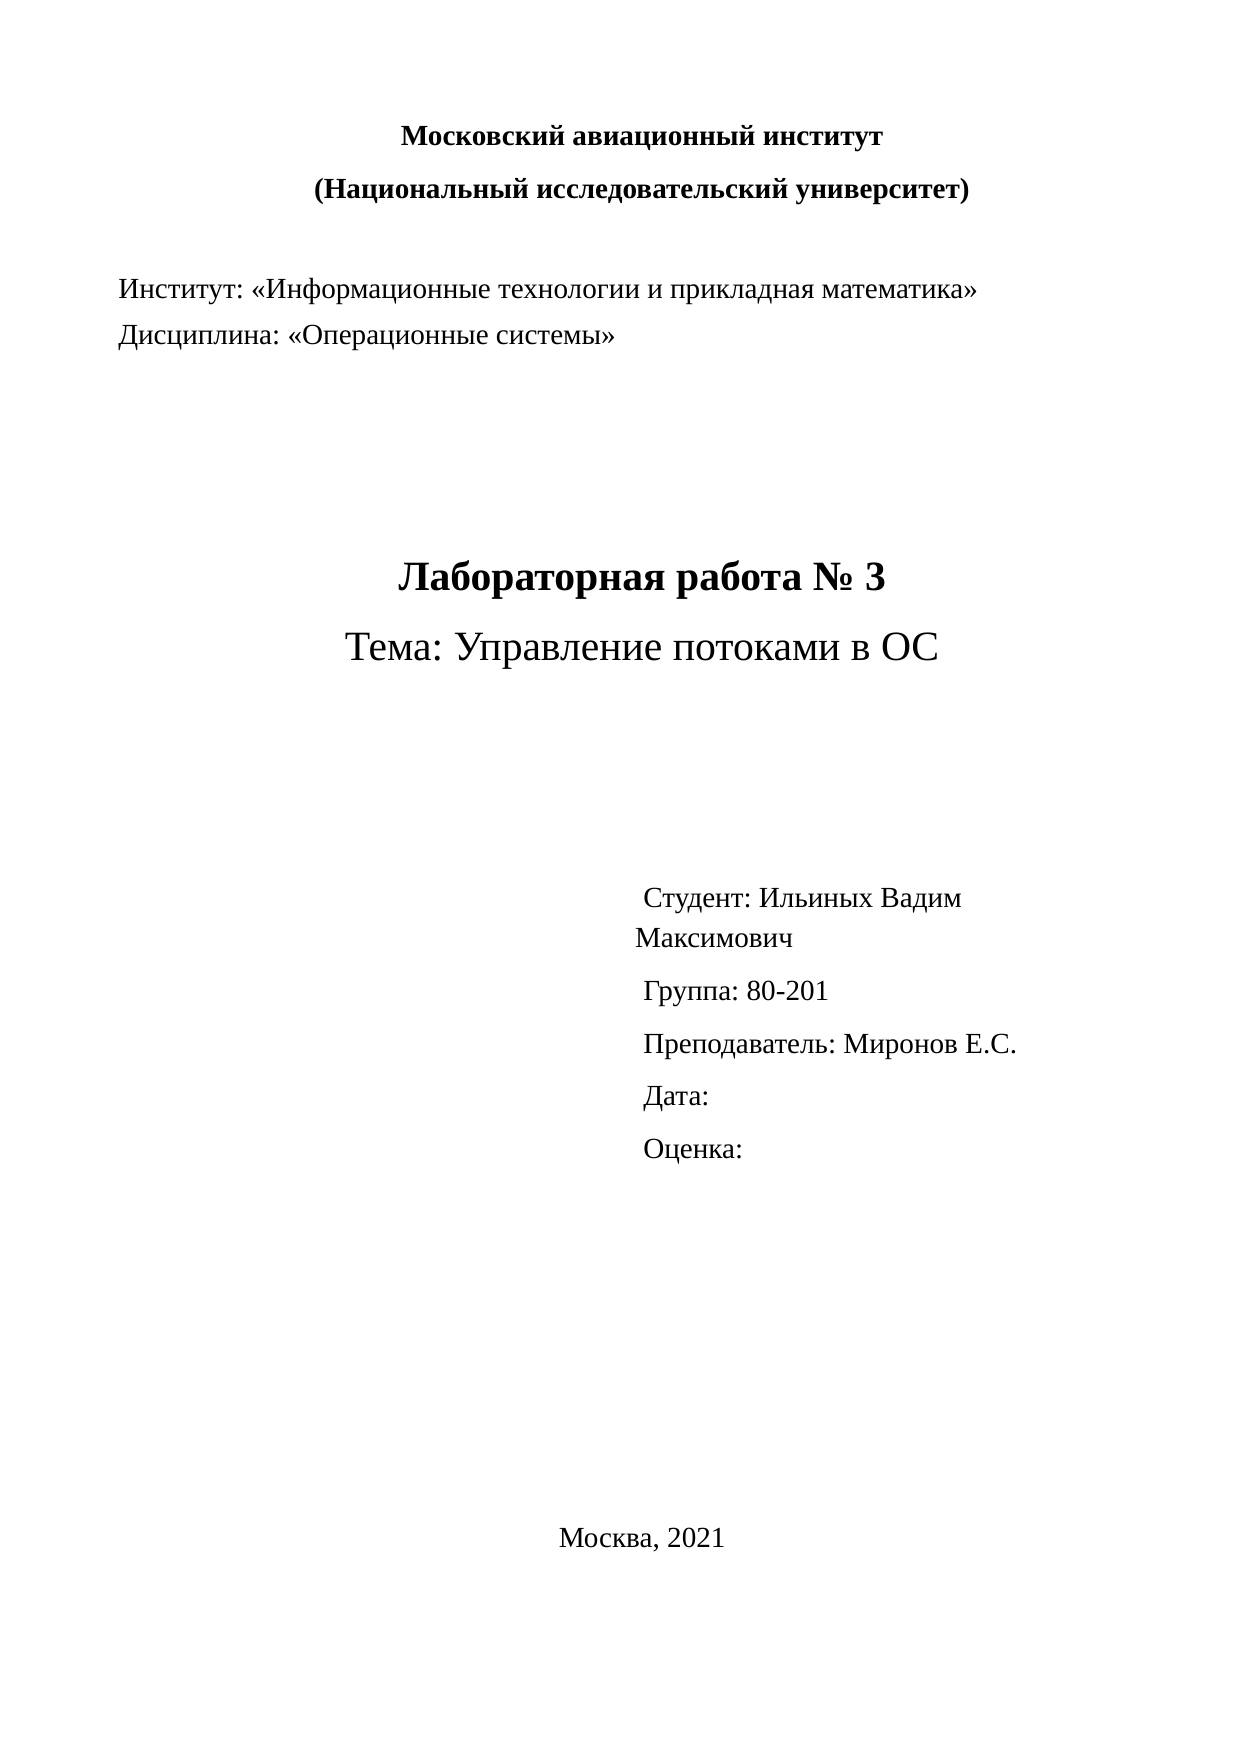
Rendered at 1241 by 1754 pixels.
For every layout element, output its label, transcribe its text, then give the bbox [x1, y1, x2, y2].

text Тема: Управление потоками в ОС [118, 622, 1122, 669]
text (Национальный исследовательский университет) [118, 171, 1122, 204]
text Дата: [635, 1078, 1122, 1112]
text Студент: Ильиных Вадим Максимович [635, 880, 1122, 954]
text Оценка: [635, 1131, 1122, 1165]
text Группа: 80-201 [635, 973, 1122, 1007]
text Московский авиационный институт [118, 118, 1122, 152]
text Преподаватель: Миронов Е.С. [635, 1026, 1122, 1059]
text Москва, 2021 [118, 1520, 1122, 1554]
text Лабораторная работа № 3 [118, 552, 1122, 599]
text Институт: «Информационные технологии и прикладная математика» [118, 271, 1122, 305]
text Дисциплина: «Операционные системы» [118, 317, 1122, 351]
